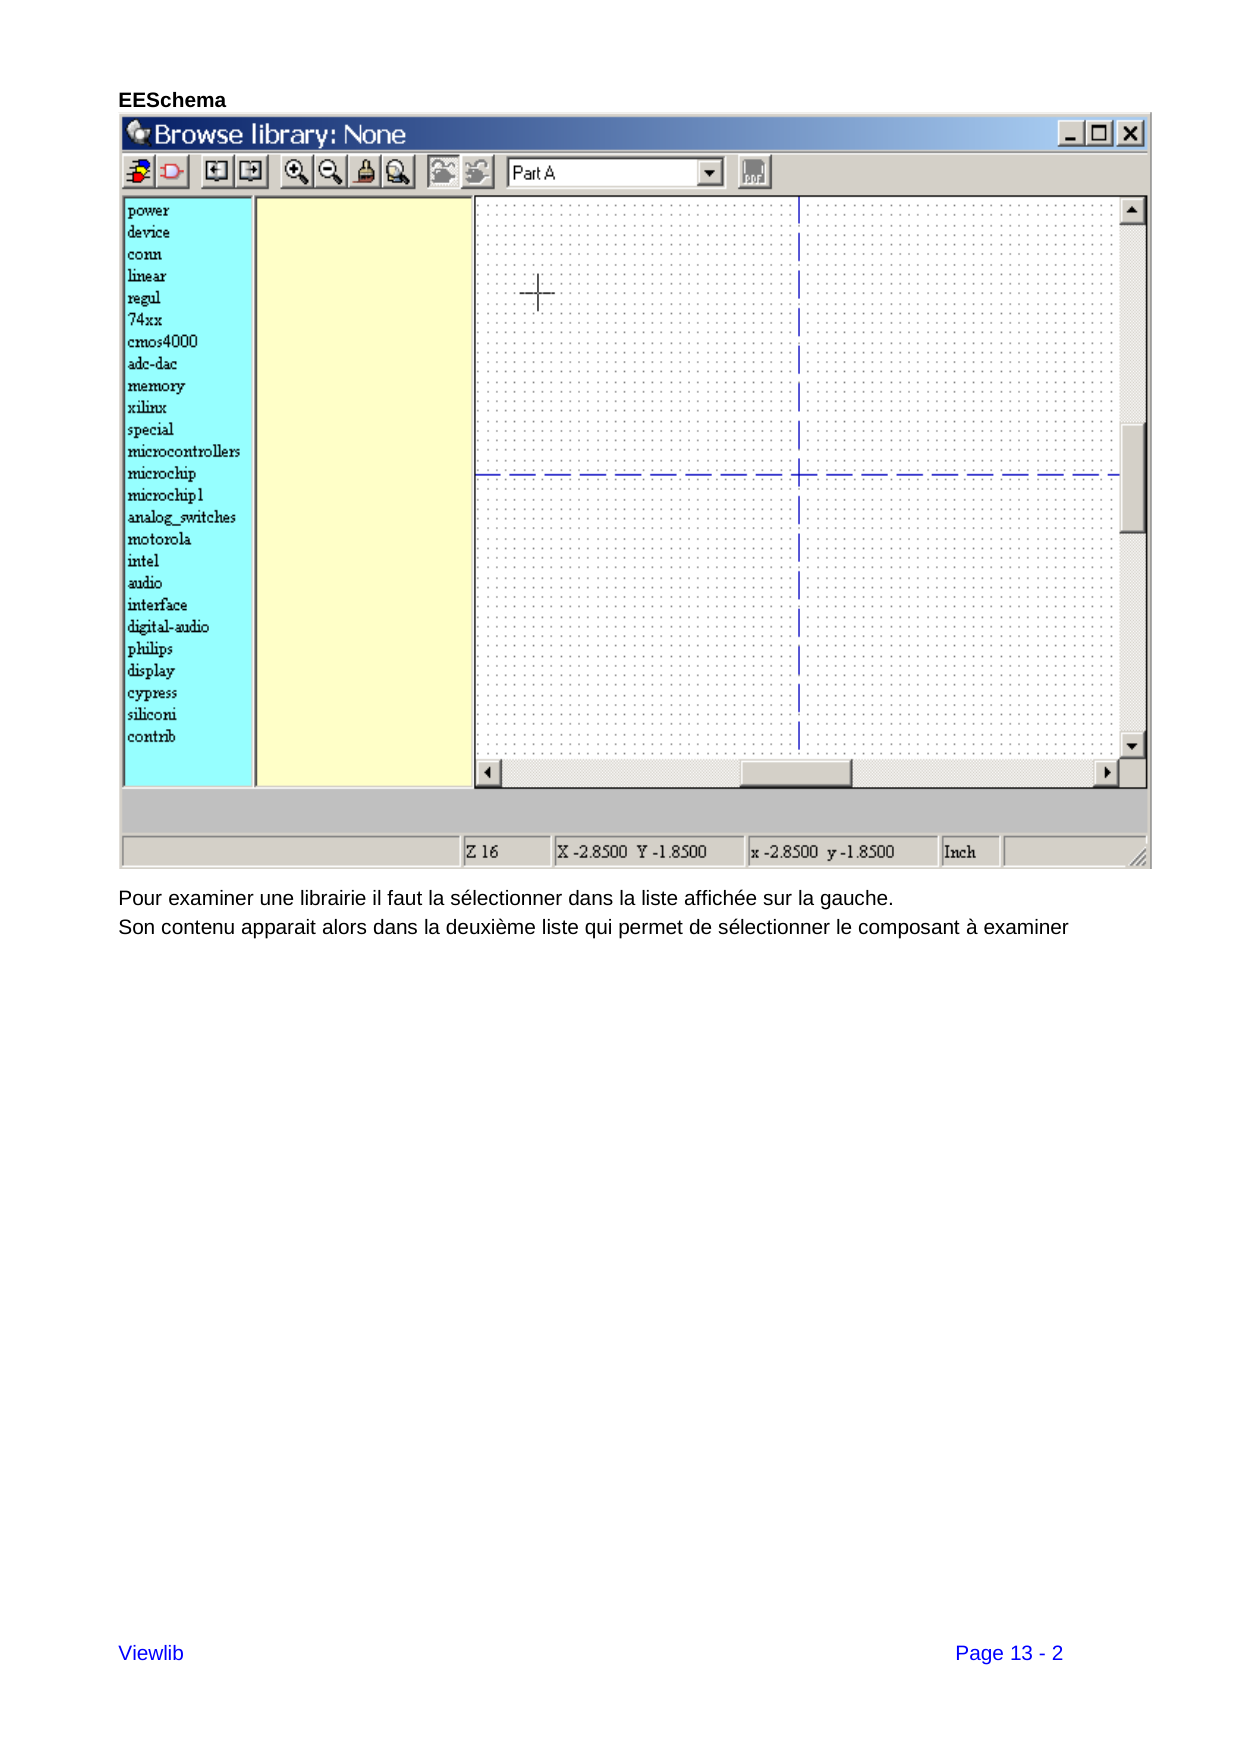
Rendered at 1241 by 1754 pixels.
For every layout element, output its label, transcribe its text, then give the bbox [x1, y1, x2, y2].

text Pour examiner une librairie il faut la sélectionner dans la liste affichée sur la gauche. [118, 886, 1152, 910]
picture [118, 112, 1152, 869]
text Son contenu apparait alors dans la deuxième liste qui permet de sélectionner le composant à examiner [118, 916, 1152, 939]
